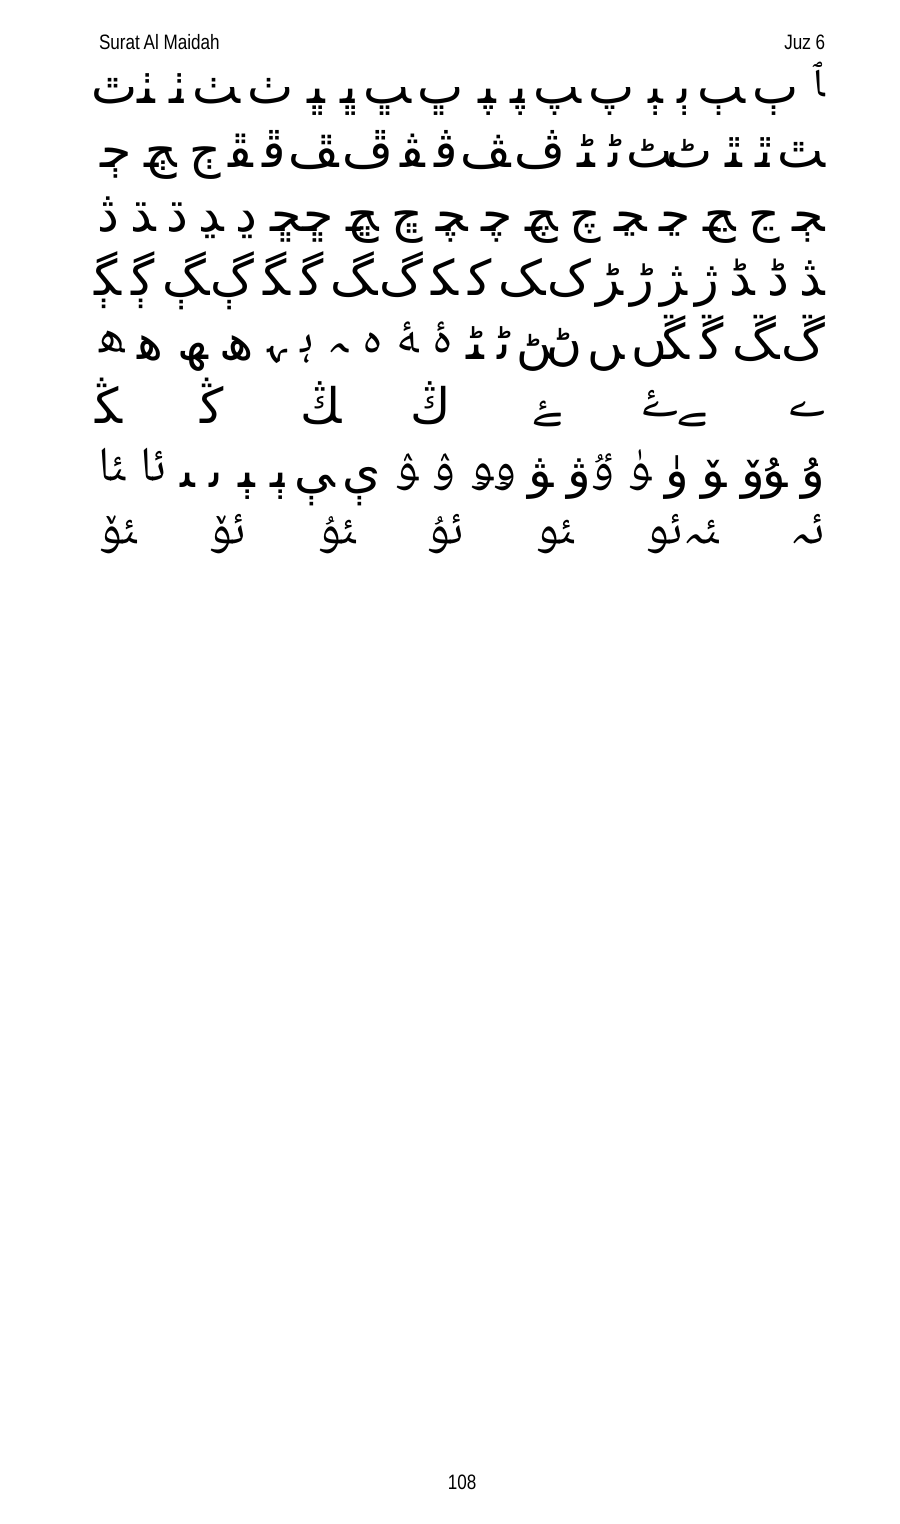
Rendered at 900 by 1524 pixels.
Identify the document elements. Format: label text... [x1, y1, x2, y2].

text ﭑ ﭒ ﭓ ﭔ ﭕ ﭖ ﭗ ﭘ ﭙ ﭚ ﭛ ﭜ ﭝ ﭞ ﭟ ﭠ ﭡﭢ ﭣ ﭤ ﭥ ﭦﭧ ﭨ ﭩ ﭪ ﭫ ﭬ ﭭ ﭮ ﭯ ﭰ ﭱ ﭲ ﭳ ﭴ ﭵ ﭶ ﭷ ﭸ ﭹ ﭺ ﭻ ﭼ ﭽ ﭾ ﭿ ﮀﮁ ﮂ ﮃ ﮄ ﮅ ﮆ ﮇ ﮈ ﮉ ﮊ ﮋ ﮌ ﮍ ﮎ ﮏ ﮐ ﮑ ﮒ ﮓ ﮔ ﮕ ﮖ ﮗ ﮘ ﮙ ﮚ ﮛ ﮜ ﮝﮞ ﮟ ﮠﮡ ﮢ ﮣ ﮤ ﮥ ﮦ ﮧ ﮨ ﮩ ﮪ ﮫ ﮬ ﮭ ﮮ ﮯﮰ ﮱ ﯓ ﯔ ﯕ ﯖ [99, 60, 825, 443]
text ﯗ ﯘﯙ ﯚ ﯛ ﯜ ﯝﯞ ﯟ ﯠﯡ ﯢ ﯣ ﯤ ﯥ ﯦ ﯧ ﯨ ﯩ ﯪ ﯫ ﯬ ﯭﯮ ﯯ ﯰ ﯱ ﯲ ﯳ [99, 443, 825, 571]
